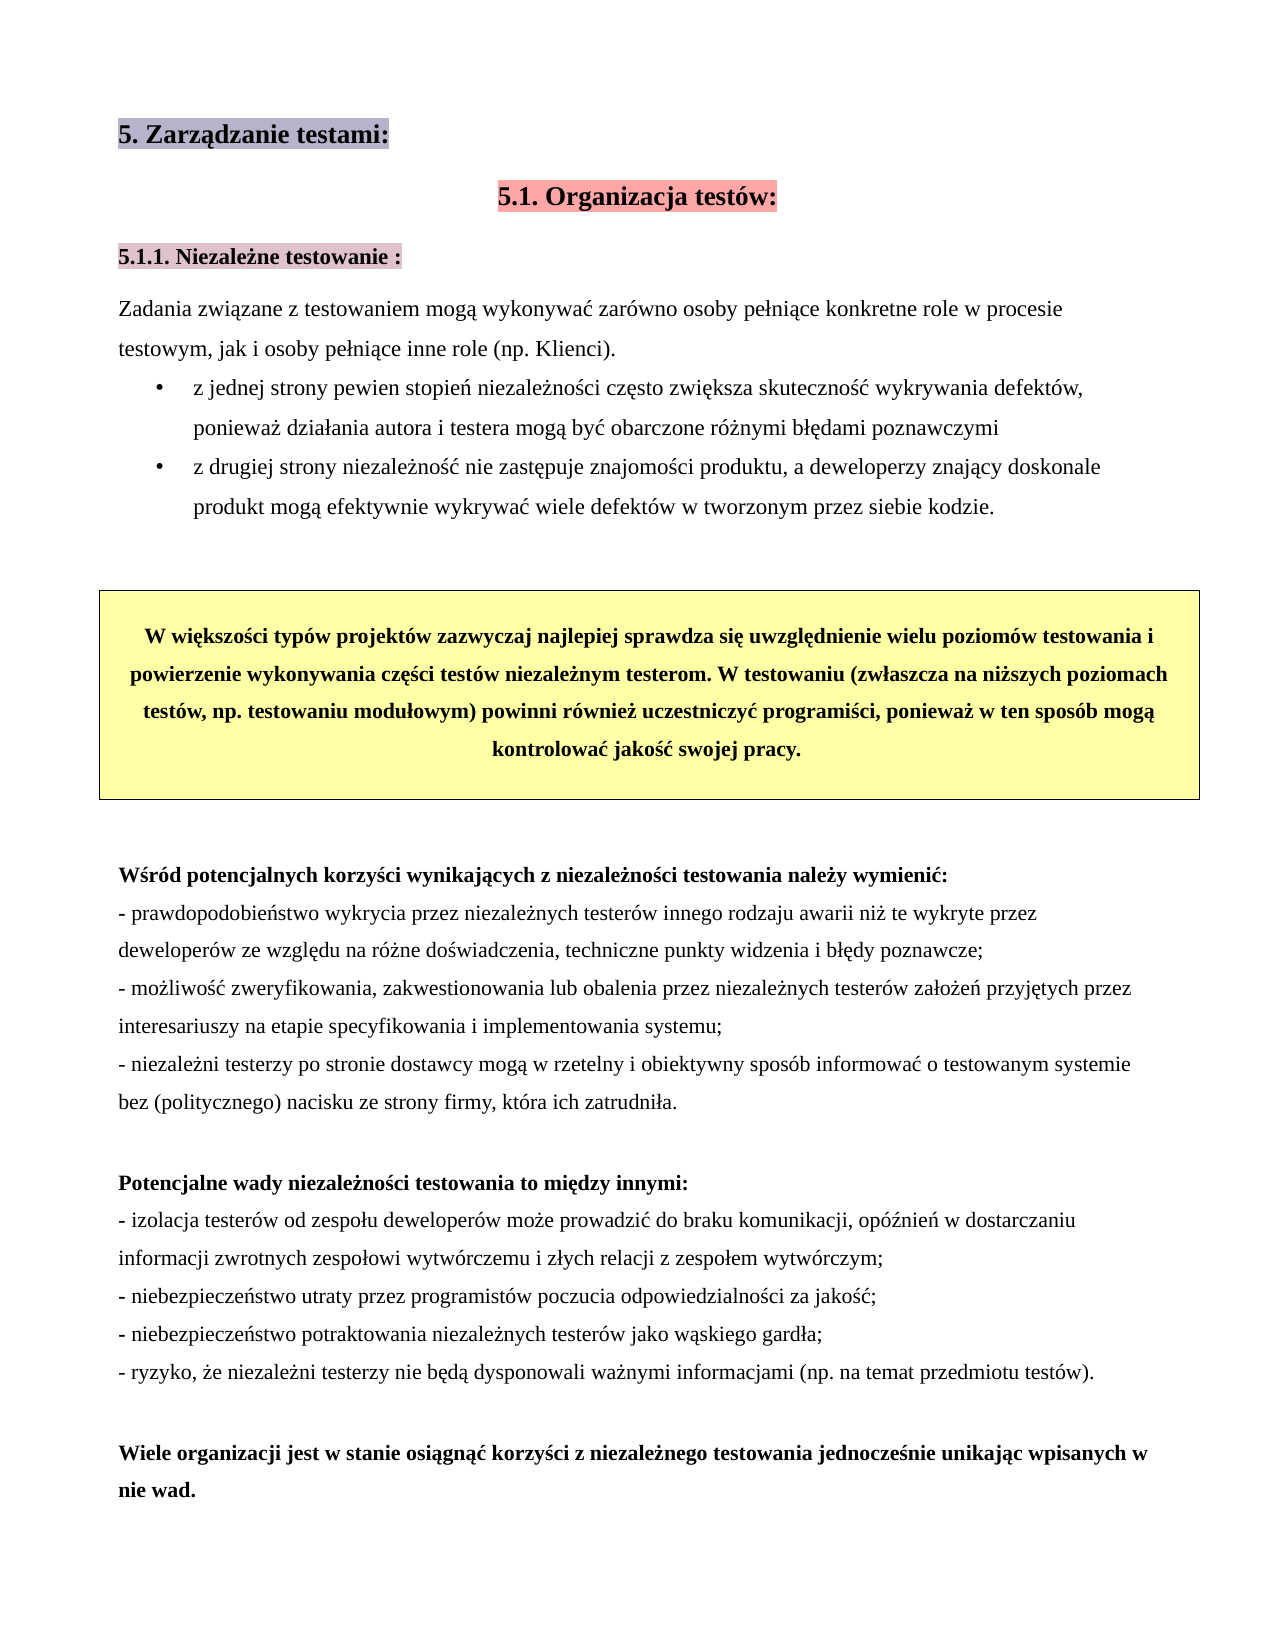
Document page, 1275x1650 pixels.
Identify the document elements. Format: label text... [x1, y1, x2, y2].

text - prawdopodobieństwo wykrycia przez niezależnych testerów innego rodzaju awarii niż te wykryte przez deweloperów ze względu na różne doświadczenia, techniczne punkty widzenia i błędy poznawcze; [118, 900, 1157, 963]
text - ryzyko, że niezależni testerzy nie będą dysponowali ważnymi informacjami (np. na temat przedmiotu testów). [118, 1359, 1157, 1384]
text - niebezpieczeństwo utraty przez programistów poczucia odpowiedzialności za jakość; [118, 1283, 1157, 1308]
list z jednej strony pewien stopień niezależności często zwiększa skuteczność wykrywania defektów, ponieważ działania autora i testera mogą być obarczone różnymi błędami poznawczymi [156, 374, 1157, 440]
text 5.1. Organizacja testów: [118, 180, 1157, 212]
text - niebezpieczeństwo potraktowania niezależnych testerów jako wąskiego gardła; [118, 1321, 1157, 1346]
text 5.1.1. Niezależne testowanie : [118, 243, 1157, 269]
text - możliwość zweryfikowania, zakwestionowania lub obalenia przez niezależnych testerów założeń przyjętych przez interesariuszy na etapie specyfikowania i implementowania systemu; [118, 975, 1157, 1038]
text W większości typów projektów zazwyczaj najlepiej sprawdza się uwzględnienie wielu poziomów testowania i powierzenie wykonywania części testów niezależnym testerom. W testowaniu (zwłaszcza na niższych poziomach testów, np. testowaniu modułowym) powinni również uczestniczyć programiści, ponieważ w ten sposób mogą kontrolować jakość swojej pracy. [108, 623, 1190, 762]
text 5. Zarządzanie testami: [118, 118, 1157, 149]
text Wśród potencjalnych korzyści wynikających z niezależności testowania należy wymienić: [118, 862, 1157, 887]
text - izolacja testerów od zespołu deweloperów może prowadzić do braku komunikacji, opóźnień w dostarczaniu informacji zwrotnych zespołowi wytwórczemu i złych relacji z zespołem wytwórczym; [118, 1207, 1157, 1271]
text Zadania związane z testowaniem mogą wykonywać zarówno osoby pełniące konkretne role w procesie testowym, jak i osoby pełniące inne role (np. Klienci). [118, 295, 1157, 361]
text Potencjalne wady niezależności testowania to między innymi: [118, 1170, 1157, 1195]
text - niezależni testerzy po stronie dostawcy mogą w rzetelny i obiektywny sposób informować o testowanym systemie bez (politycznego) nacisku ze strony firmy, która ich zatrudniła. [118, 1051, 1157, 1114]
list z drugiej strony niezależność nie zastępuje znajomości produktu, a deweloperzy znający doskonale produkt mogą efektywnie wykrywać wiele defektów w tworzonym przez siebie kodzie. [156, 453, 1157, 519]
text Wiele organizacji jest w stanie osiągnąć korzyści z niezależnego testowania jednocześnie unikając wpisanych w nie wad. [118, 1440, 1157, 1503]
